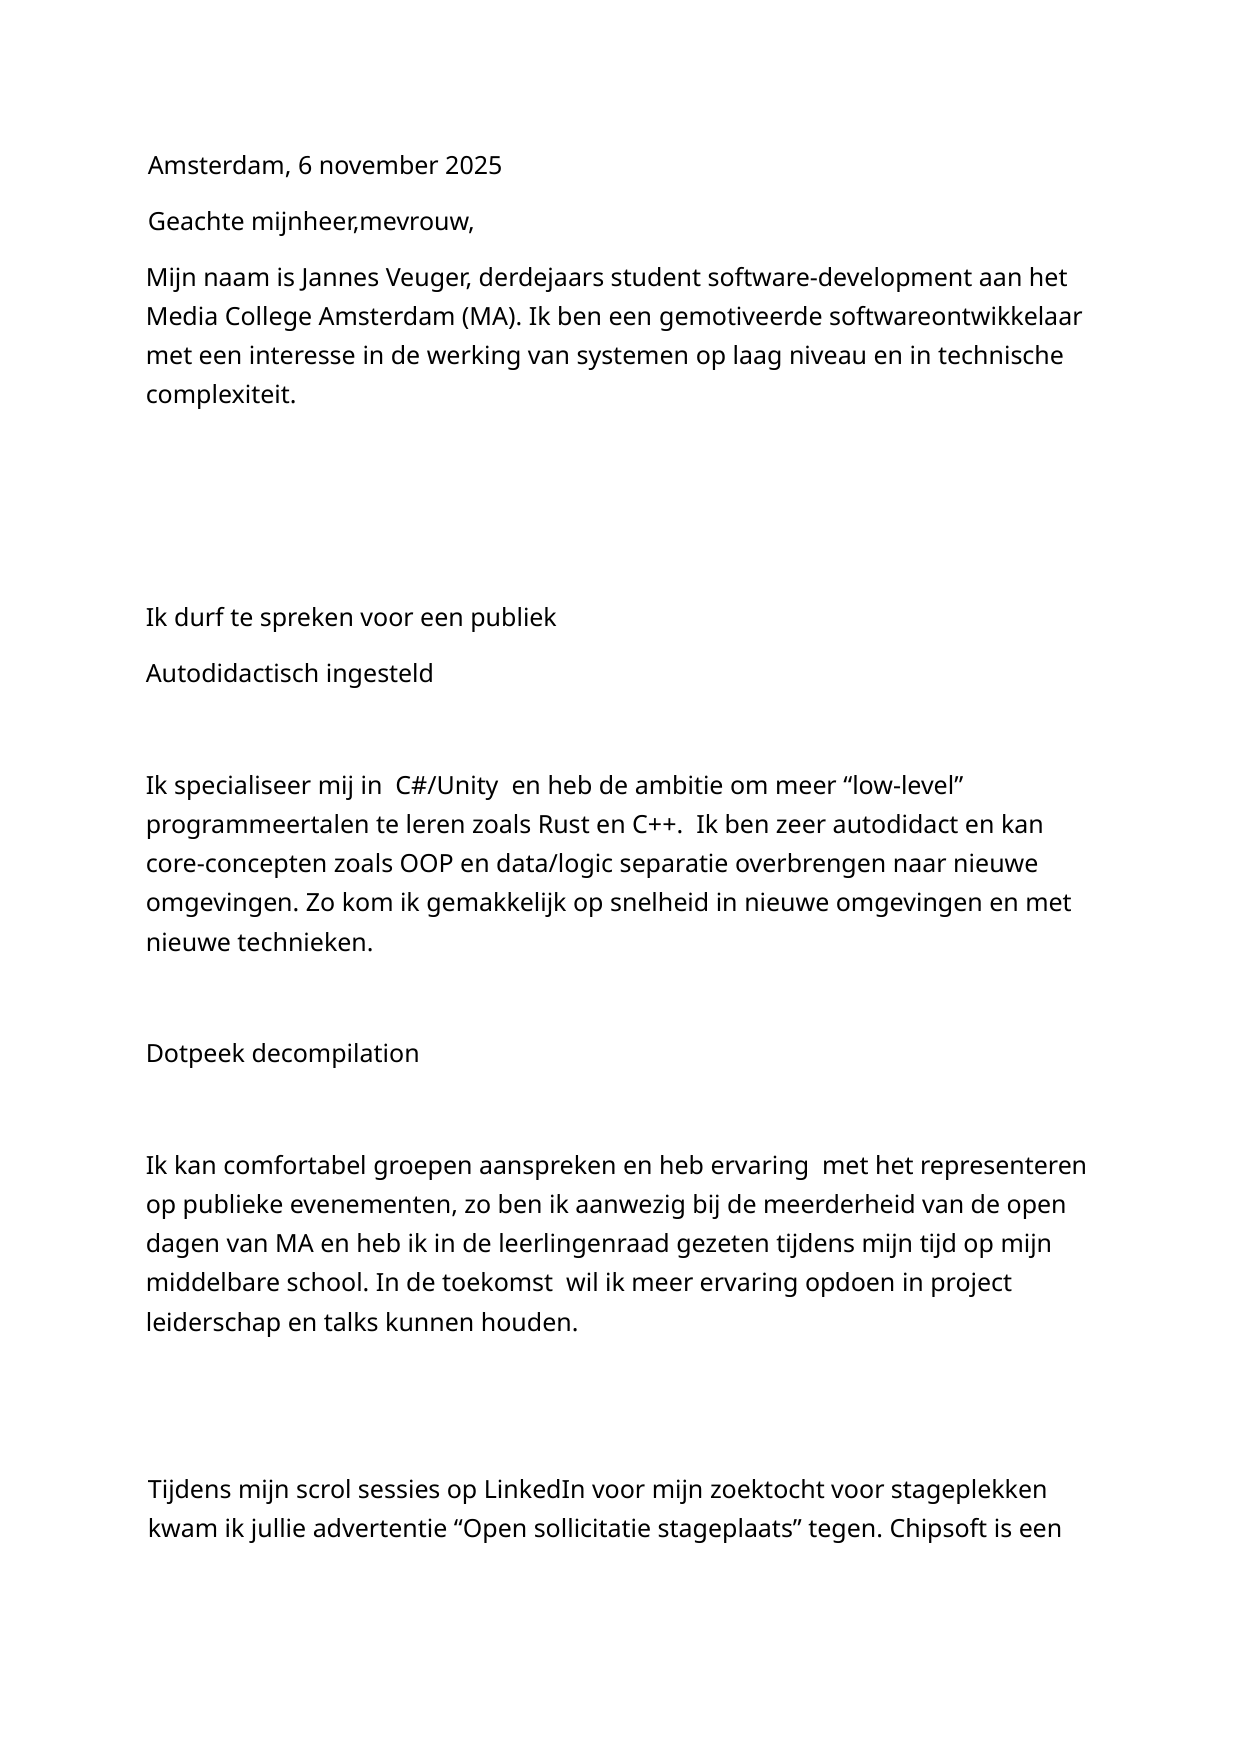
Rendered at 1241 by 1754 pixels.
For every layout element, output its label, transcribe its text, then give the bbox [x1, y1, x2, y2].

text Amsterdam, 6 november 2025 [148, 148, 1093, 182]
text Tijdens mijn scrol sessies op LinkedIn voor mijn zoektocht voor stageplekken kwam ik jullie advertentie “Open sollicitatie stageplaats” tegen. Chipsoft is een [148, 1472, 1093, 1545]
text Geachte mijnheer,mevrouw, [148, 203, 1093, 237]
text Ik specialiseer mij in C#/Unity en heb de ambitie om meer “low-level” programmeertalen te leren zoals Rust en C++. Ik ben zeer autodidact en kan core-concepten zoals OOP en data/logic separatie overbrengen naar nieuwe omgevingen. Zo kom ik gemakkelijk op snelheid in nieuwe omgevingen en met nieuwe technieken. [146, 768, 1095, 958]
text Ik kan comfortabel groepen aanspreken en heb ervaring met het representeren op publieke evenementen, zo ben ik aanwezig bij de meerderheid van de open dagen van MA en heb ik in de leerlingenraad gezeten tijdens mijn tijd op mijn middelbare school. In de toekomst wil ik meer ervaring opdoen in project leiderschap en talks kunnen houden. [146, 1148, 1095, 1338]
text Dotpeek decompilation [146, 1036, 1095, 1070]
text Ik durf te spreken voor een publiek [146, 600, 1095, 634]
text Mijn naam is Jannes Veuger, derdejaars student software-development aan het Media College Amsterdam (MA). Ik ben een gemotiveerde softwareontwikkelaar met een interesse in de werking van systemen op laag niveau en in technische complexiteit. [146, 259, 1095, 411]
text Autodidactisch ingesteld [146, 656, 1095, 690]
